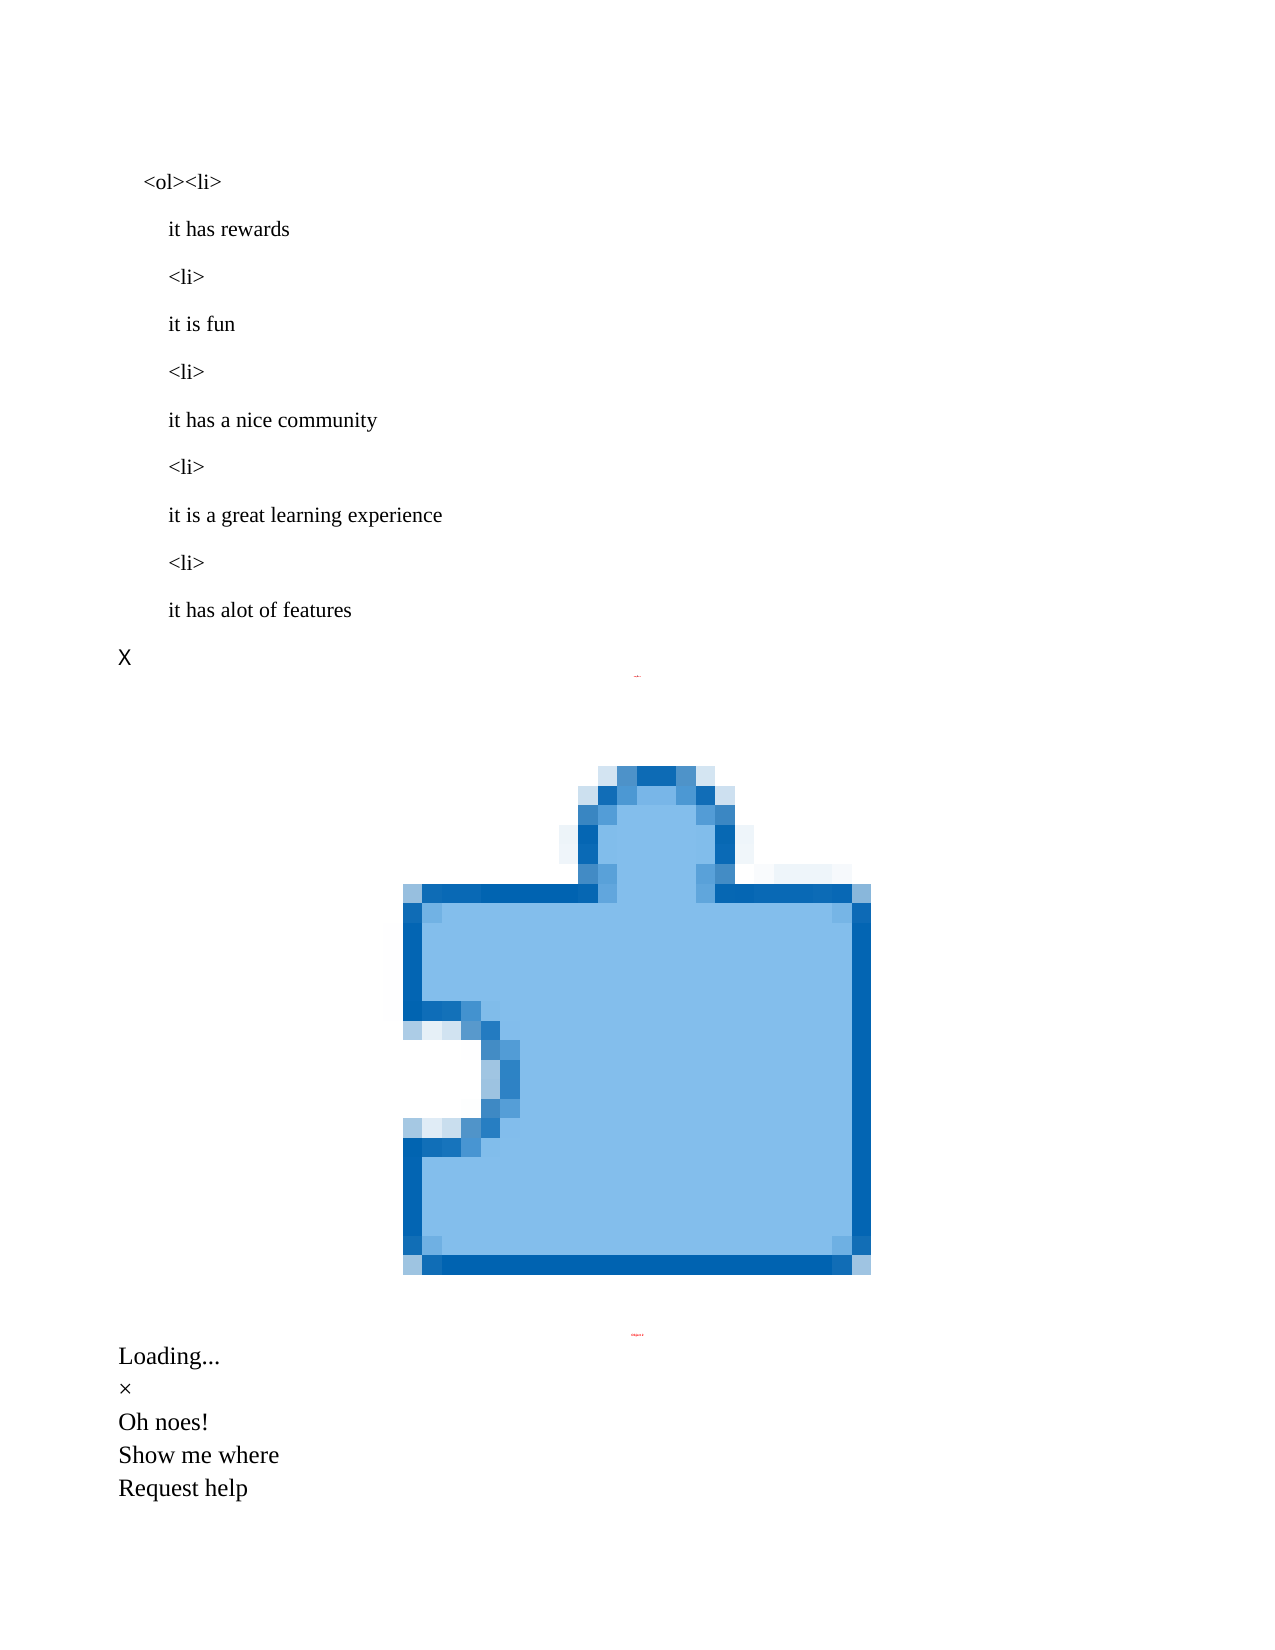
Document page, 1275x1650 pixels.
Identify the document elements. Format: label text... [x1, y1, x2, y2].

text Request help [118, 1473, 1157, 1502]
text <ol><li> [118, 166, 1157, 194]
text <li> [118, 261, 1157, 290]
text × [118, 1374, 1157, 1403]
text Loading... [118, 1341, 1157, 1370]
text X [118, 642, 1157, 672]
text <li> [118, 451, 1157, 480]
text it has a nice community [118, 404, 1157, 432]
text it has rewards [118, 213, 1157, 242]
text Show me where [118, 1440, 1157, 1469]
text it has alot of features [118, 594, 1157, 623]
text it is fun [118, 308, 1157, 337]
text <li> [118, 356, 1157, 385]
text it is a great learning experience [118, 499, 1157, 528]
text Oh noes! [118, 1407, 1157, 1436]
text <li> [118, 547, 1157, 575]
